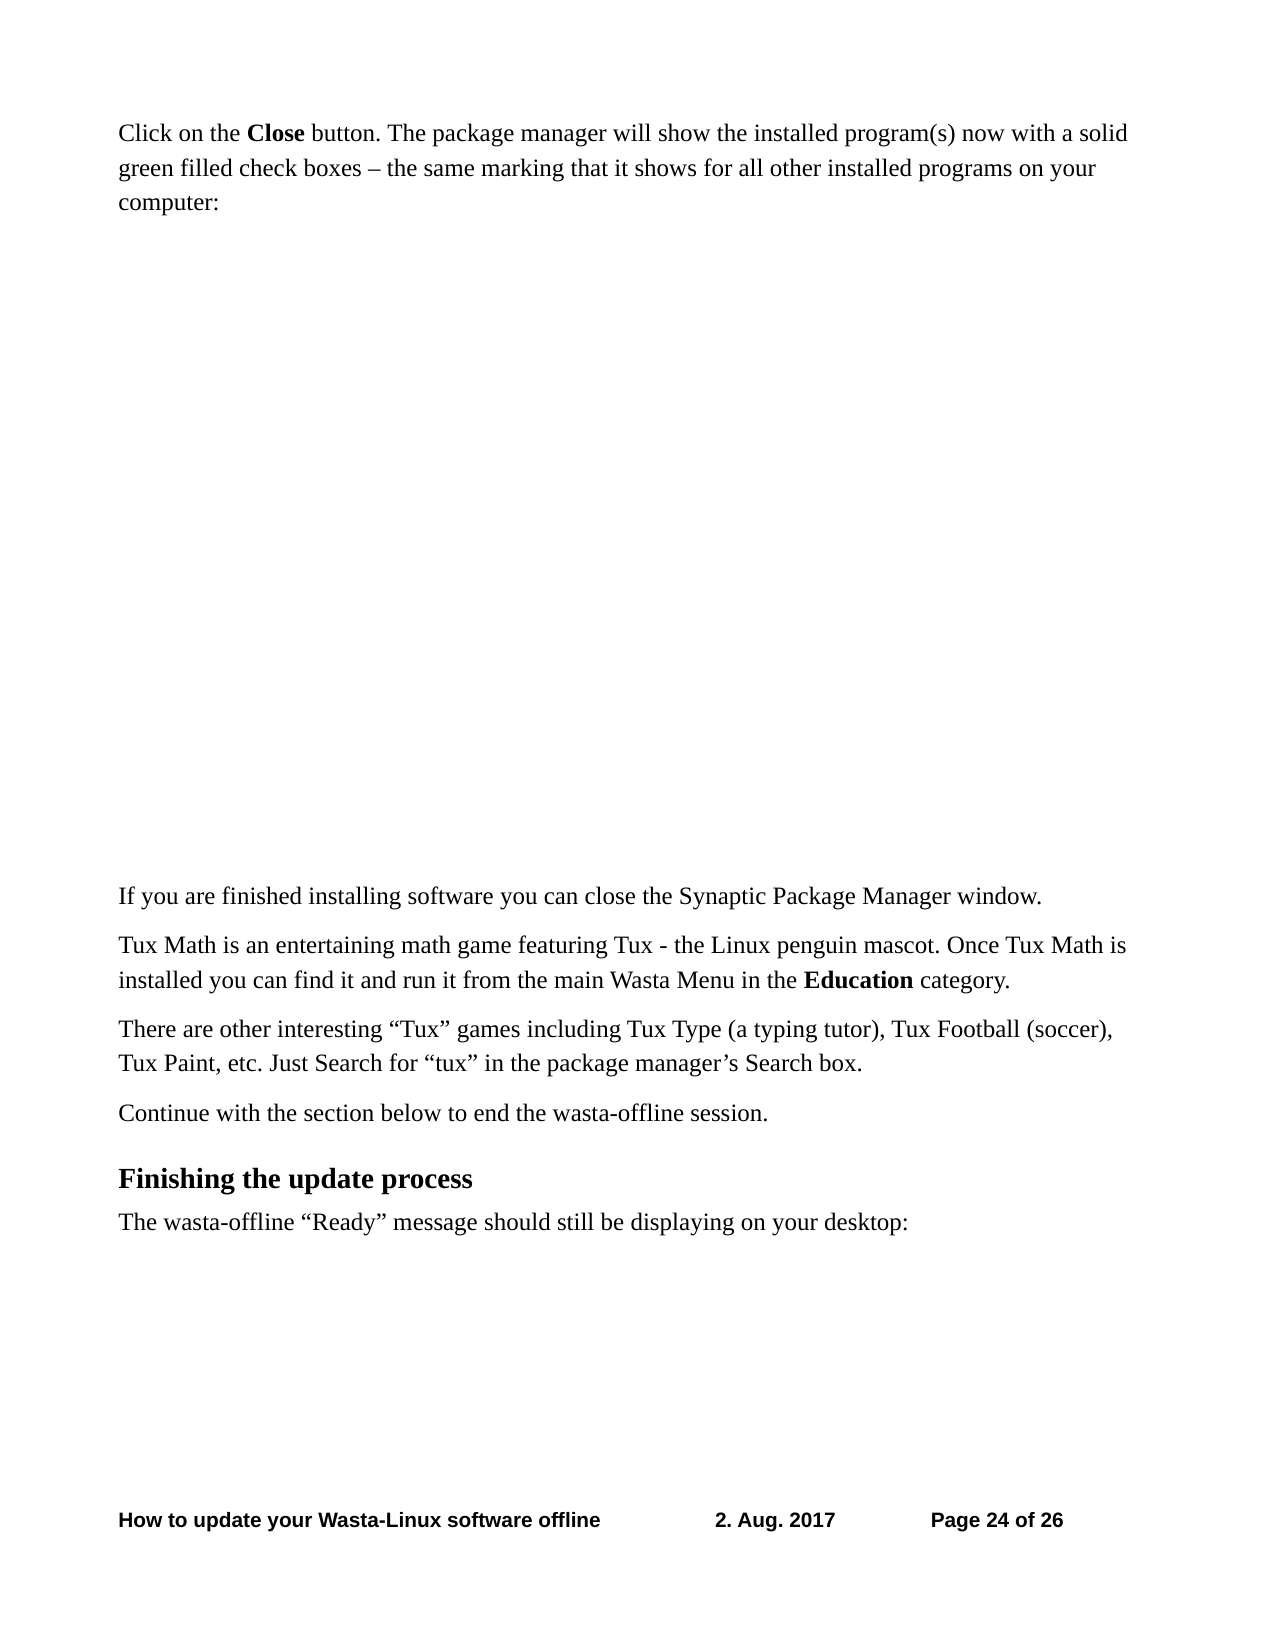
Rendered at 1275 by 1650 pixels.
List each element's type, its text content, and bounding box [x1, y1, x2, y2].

text Tux Math is an entertaining math game featuring Tux - the Linux penguin mascot. Once Tux Math is installed you can find it and run it from the main Wasta Menu in the Education category. [118, 931, 1157, 994]
text Click on the Close button. The package manager will show the installed program(s) now with a solid green filled check boxes – the same marking that it shows for all other installed programs on your computer: [118, 118, 1157, 216]
subtitle Finishing the update process [118, 1161, 1157, 1195]
text The wasta-offline “Ready” message should still be displaying on your desktop: [118, 1207, 1157, 1236]
text There are other interesting “Tux” games including Tux Type (a typing tutor), Tux Football (soccer), Tux Paint, etc. Just Search for “tux” in the package manager’s Search box. [118, 1014, 1157, 1077]
text If you are finished installing software you can close the Synaptic Package Manager window. [118, 881, 1157, 910]
text Continue with the section below to end the wasta-offline session. [118, 1098, 1157, 1126]
